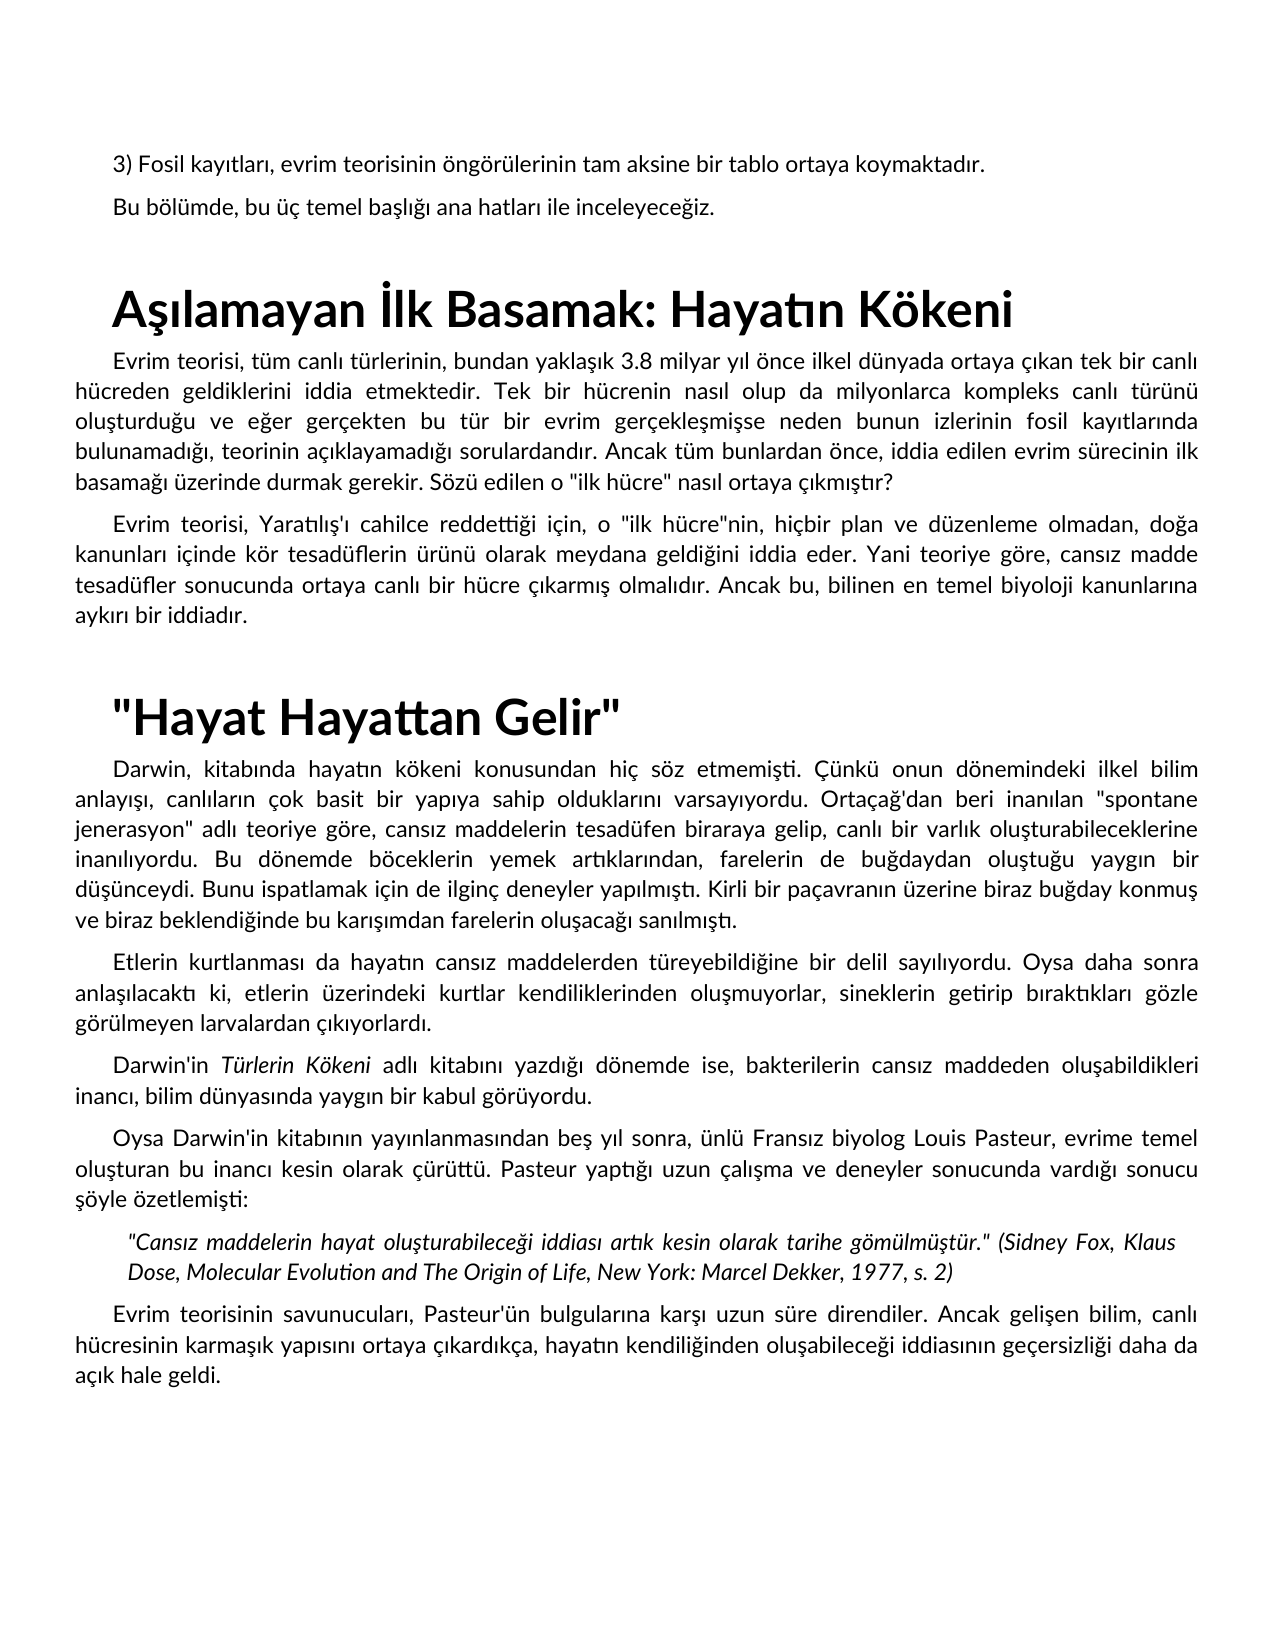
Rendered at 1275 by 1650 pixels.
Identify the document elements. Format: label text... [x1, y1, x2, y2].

text Etlerin kurtlanması da hayatın cansız maddelerden türeyebildiğine bir delil sayılıyordu. Oysa daha sonra anlaşılacaktı ki, etlerin üzerindeki kurtlar kendiliklerinden oluşmuyorlar, sineklerin getirip bıraktıkları gözle görülmeyen larvalardan çıkıyorlardı. [75, 948, 1200, 1036]
text Oysa Darwin'in kitabının yayınlanmasından beş yıl sonra, ünlü Fransız biyolog Louis Pasteur, evrime temel oluşturan bu inancı kesin olarak çürüttü. Pasteur yaptığı uzun çalışma ve deneyler sonucunda vardığı sonucu şöyle özetlemişti: [75, 1124, 1200, 1212]
text Evrim teorisinin savunucuları, Pasteur'ün bulgularına karşı uzun süre direndiler. Ancak gelişen bilim, canlı hücresinin karmaşık yapısını ortaya çıkardıkça, hayatın kendiliğinden oluşabileceği iddiasının geçersizliği daha da açık hale geldi. [75, 1300, 1200, 1388]
subtitle "Hayat Hayattan Gelir" [112, 686, 1200, 746]
subtitle Aşılamayan İlk Basamak: Hayatın Kökeni [112, 278, 1200, 338]
text Darwin, kitabında hayatın kökeni konusundan hiç söz etmemişti. Çünkü onun dönemindeki ilkel bilim anlayışı, canlıların çok basit bir yapıya sahip olduklarını varsayıyordu. Ortaçağ'dan beri inanılan "spontane jenerasyon" adlı teoriye göre, cansız maddelerin tesadüfen biraraya gelip, canlı bir varlık oluşturabileceklerine inanılıyordu. Bu dönemde böceklerin yemek artıklarından, farelerin de buğdaydan oluştuğu yaygın bir düşünceydi. Bunu ispatlamak için de ilginç deneyler yapılmıştı. Kirli bir paçavranın üzerine biraz buğday konmuş ve biraz beklendiğinde bu karışımdan farelerin oluşacağı sanılmıştı. [75, 754, 1200, 933]
text Evrim teorisi, tüm canlı türlerinin, bundan yaklaşık 3.8 milyar yıl önce ilkel dünyada ortaya çıkan tek bir canlı hücreden geldiklerini iddia etmektedir. Tek bir hücrenin nasıl olup da milyonlarca kompleks canlı türünü oluşturduğu ve eğer gerçekten bu tür bir evrim gerçekleşmişse neden bunun izlerinin fosil kayıtlarında bulunamadığı, teorinin açıklayamadığı sorulardandır. Ancak tüm bunlardan önce, iddia edilen evrim sürecinin ilk basamağı üzerinde durmak gerekir. Sözü edilen o "ilk hücre" nasıl ortaya çıkmıştır? [75, 346, 1200, 495]
text Evrim teorisi, Yaratılış'ı cahilce reddettiği için, o "ilk hücre"nin, hiçbir plan ve düzenleme olmadan, doğa kanunları içinde kör tesadüflerin ürünü olarak meydana geldiğini iddia eder. Yani teoriye göre, cansız madde tesadüfler sonucunda ortaya canlı bir hücre çıkarmış olmalıdır. Ancak bu, bilinen en temel biyoloji kanunlarına aykırı bir iddiadır. [75, 510, 1200, 628]
text Darwin'in Türlerin Kökeni adlı kitabını yazdığı dönemde ise, bakterilerin cansız maddeden oluşabildikleri inancı, bilim dünyasında yaygın bir kabul görüyordu. [75, 1051, 1200, 1109]
text 3) Fosil kayıtları, evrim teorisinin öngörülerinin tam aksine bir tablo ortaya koymaktadır. [75, 150, 1200, 177]
text "Cansız maddelerin hayat oluşturabileceği iddiası artık kesin olarak tarihe gömülmüştür." (Sidney Fox, Klaus Dose, Molecular Evolution and The Origin of Life, New York: Marcel Dekker, 1977, s. 2) [127, 1227, 1177, 1285]
text Bu bölümde, bu üç temel başlığı ana hatları ile inceleyeceğiz. [75, 193, 1200, 220]
